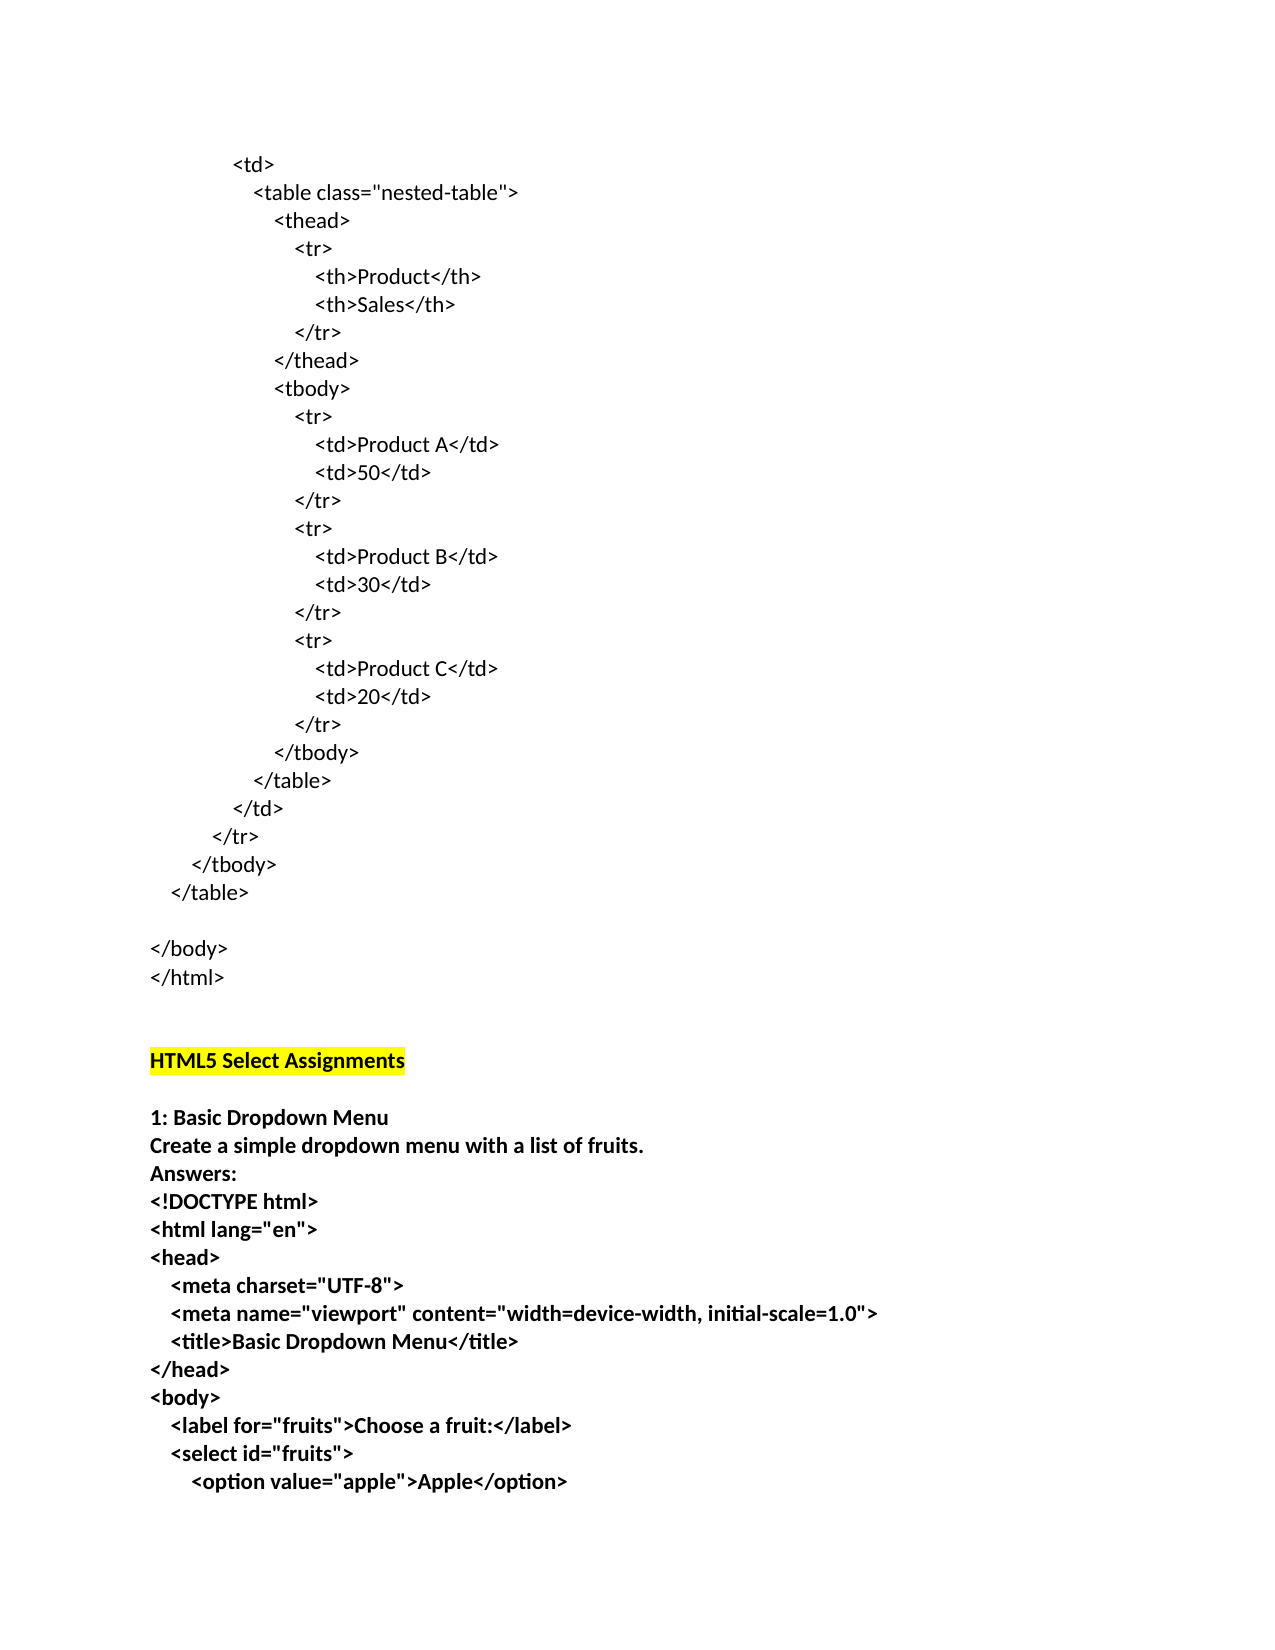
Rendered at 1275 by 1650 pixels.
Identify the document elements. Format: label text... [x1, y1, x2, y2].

text Answers: [150, 1159, 1125, 1187]
text <td>Product B</td> [150, 542, 1125, 570]
text <option value="apple">Apple</option> [150, 1467, 1125, 1495]
text </tr> [150, 710, 1125, 738]
text </tbody> [150, 738, 1125, 766]
text 1: Basic Dropdown Menu [150, 1103, 1125, 1131]
text <table class="nested-table"> [150, 178, 1125, 206]
text </body> [150, 934, 1125, 963]
text <html lang="en"> [150, 1215, 1125, 1243]
text </tbody> [150, 851, 1125, 878]
text </thead> [150, 346, 1125, 374]
text </head> [150, 1355, 1125, 1383]
text Create a simple dropdown menu with a list of fruits. [150, 1131, 1125, 1159]
text <meta name="viewport" content="width=device-width, initial-scale=1.0"> [150, 1299, 1125, 1327]
text <label for="fruits">Choose a fruit:</label> [150, 1411, 1125, 1439]
text HTML5 Select Assignments [150, 1047, 1125, 1075]
text <tr> [150, 402, 1125, 430]
text </tr> [150, 598, 1125, 626]
text <tbody> [150, 374, 1125, 402]
text </td> [150, 794, 1125, 822]
text <select id="fruits"> [150, 1439, 1125, 1467]
text </table> [150, 766, 1125, 794]
text </table> [150, 878, 1125, 907]
text <th>Sales</th> [150, 290, 1125, 318]
text <head> [150, 1243, 1125, 1271]
text </html> [150, 963, 1125, 991]
text <td>Product C</td> [150, 654, 1125, 682]
text <th>Product</th> [150, 262, 1125, 290]
text <td> [150, 150, 1125, 178]
text <td>50</td> [150, 458, 1125, 486]
text <meta charset="UTF-8"> [150, 1271, 1125, 1299]
text <!DOCTYPE html> [150, 1187, 1125, 1215]
text <td>20</td> [150, 682, 1125, 710]
text <tr> [150, 626, 1125, 654]
text </tr> [150, 822, 1125, 851]
text <tr> [150, 234, 1125, 262]
text <thead> [150, 206, 1125, 234]
text <td>30</td> [150, 570, 1125, 598]
text </tr> [150, 318, 1125, 346]
text <td>Product A</td> [150, 430, 1125, 458]
text <tr> [150, 514, 1125, 542]
text <body> [150, 1383, 1125, 1411]
text <title>Basic Dropdown Menu</title> [150, 1327, 1125, 1355]
text </tr> [150, 486, 1125, 514]
